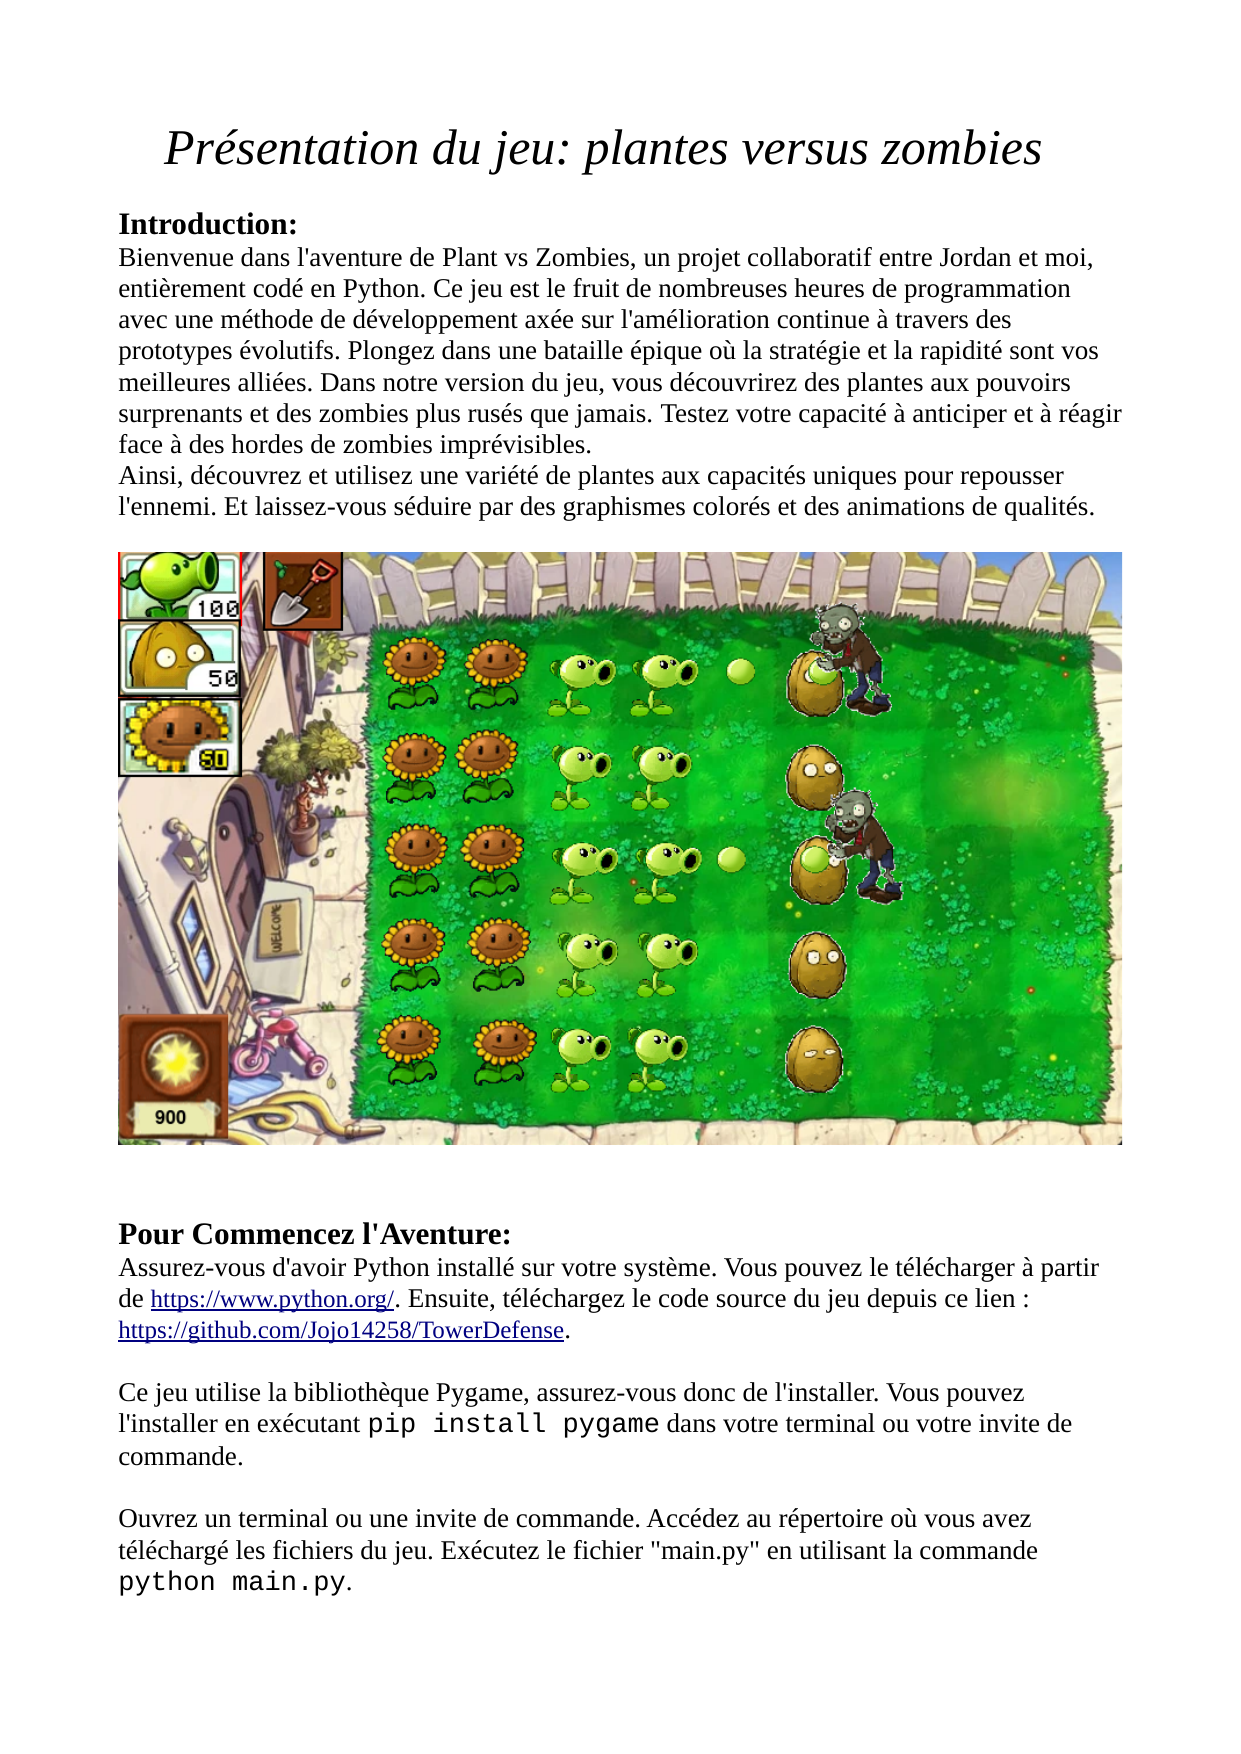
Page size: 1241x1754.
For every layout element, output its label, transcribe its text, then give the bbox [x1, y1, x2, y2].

text Introduction: [118, 205, 1122, 241]
text Pour Commencez l'Aventure: [118, 1215, 1122, 1251]
text Bienvenue dans l'aventure de Plant vs Zombies, un projet collaboratif entre Jordan et moi, entièrement codé en Python. Ce jeu est le fruit de nombreuses heures de programmation avec une méthode de développement axée sur l'amélioration continue à travers des prototypes évolutifs. Plongez dans une bataille épique où la stratégie et la rapidité sont vos meilleures alliées. Dans notre version du jeu, vous découvrirez des plantes aux pouvoirs surprenants et des zombies plus rusés que jamais. Testez votre capacité à anticiper et à réagir face à des hordes de zombies imprévisibles. [118, 241, 1122, 459]
picture [118, 552, 1123, 1145]
text Ouvrez un terminal ou une invite de commande. Accédez au répertoire où vous avez téléchargé les fichiers du jeu. Exécutez le fichier "main.py" en utilisant la commande python main.py. [118, 1503, 1122, 1598]
text Ainsi, découvrez et utilisez une variété de plantes aux capacités uniques pour repousser l'ennemi. Et laissez-vous séduire par des graphismes colorés et des animations de qualités. [118, 459, 1122, 521]
text Ce jeu utilise la bibliothèque Pygame, assurez-vous donc de l'installer. Vous pouvez l'installer en exécutant pip install pygame dans votre terminal ou votre invite de commande. [118, 1376, 1122, 1471]
text Assurez-vous d'avoir Python installé sur votre système. Vous pouvez le télécharger à partir de https://www.python.org/. Ensuite, téléchargez le code source du jeu depuis ce lien : https://github.com/Jojo14258/TowerDefense. [118, 1251, 1122, 1344]
